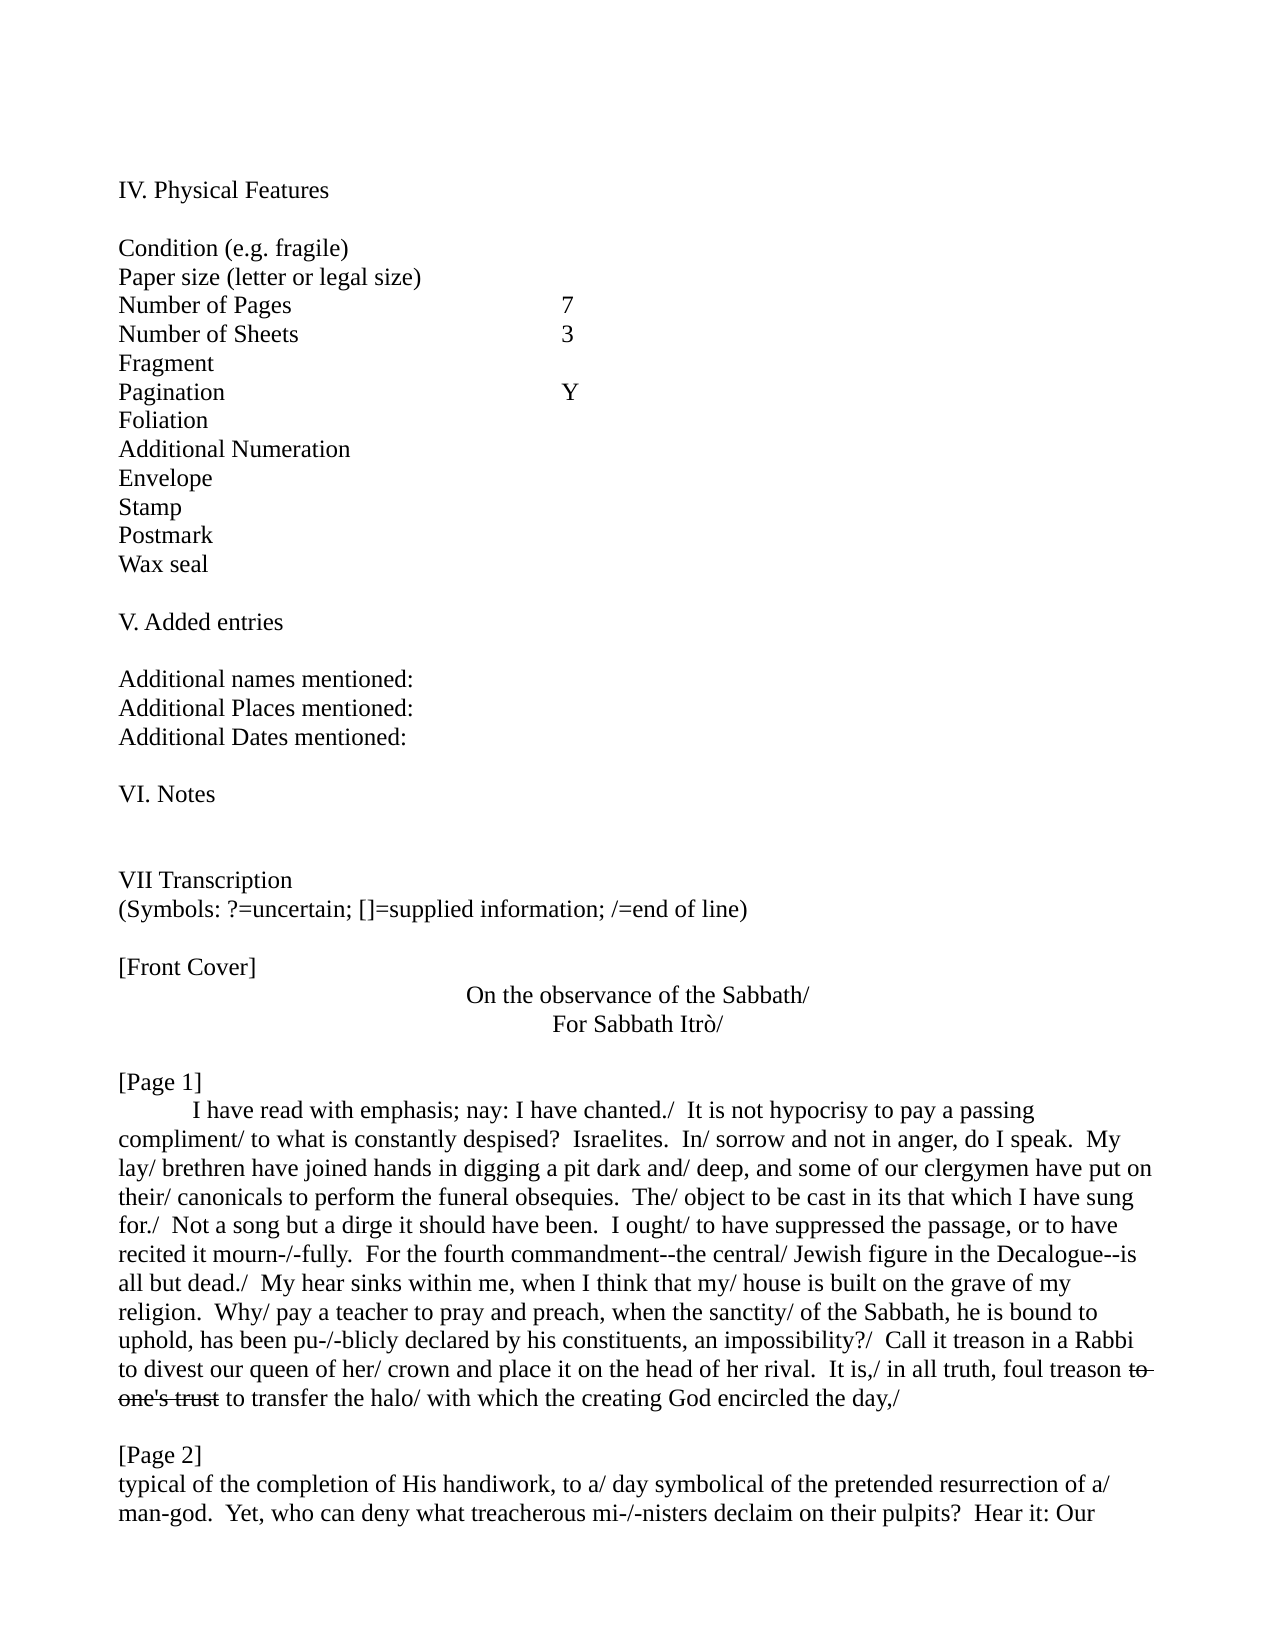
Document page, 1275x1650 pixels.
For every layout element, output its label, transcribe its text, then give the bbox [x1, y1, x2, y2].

text Paper size (letter or legal size) [118, 262, 1157, 291]
text Wax seal [118, 549, 1157, 578]
text IV. Physical Features [118, 176, 1157, 204]
text [Page 1] [118, 1067, 1157, 1096]
text Envelope [118, 463, 1157, 492]
text V. Added entries [118, 607, 1157, 636]
text Additional Numeration [118, 434, 1157, 463]
text VI. Notes [118, 779, 1157, 808]
text Condition (e.g. fragile) [118, 233, 1157, 262]
text Stamp [118, 492, 1157, 521]
text Foliation [118, 406, 1157, 434]
text Additional Places mentioned: [118, 693, 1157, 722]
text [Front Cover] [118, 952, 1157, 981]
text Fragment [118, 348, 1157, 377]
text [Page 2] [118, 1441, 1157, 1469]
text typical of the completion of His handiwork, to a/ day symbolical of the pretended resurrection of a/ man-god. Yet, who can deny what treacherous mi-/-nisters declaim on their pulpits? Hear it: Our [118, 1469, 1157, 1527]
text For Sabbath Itrò/ [118, 1009, 1157, 1038]
text Postma rk [118, 521, 1157, 549]
text Pagination Y [118, 377, 1157, 406]
text I have read with emphasis; nay: I have chanted./ It is not hypocrisy to pay a passing compliment/ to what is constantly despised? Israelites. In/ sorrow and not in anger, do I speak. My lay/ brethren have joined hands in digging a pit dark and/ deep, and some of our clergymen have put on their/ canonicals to perform the funeral obsequies. The/ object to be cast in its that which I have sung for./ Not a song but a dirge it should have been. I ought/ to have suppressed the passage, or to have recited it mourn-/-fully. For the fourth commandment--the central/ Jewish figure in the Decalogue--is all but dead./ My hear sinks within me, when I think that my/ house is built on the grave of my religion. Why/ pay a teacher to pray and preach, when the sanctity/ of the Sabbath, he is bound to uphold, has been pu-/-blicly declared by his constituents, an impossibility?/ Call it treason in a Rabbi to divest our queen of her/ crown and place it on the head of her rival. It is,/ in all truth, foul treason to one's trust to transfer the halo/ with which the creating God encircled the day,/ [118, 1096, 1157, 1412]
text Number of Pages 7 [118, 291, 1157, 319]
text Additional names mentioned: [118, 664, 1157, 693]
text Number of Sheets 3 [118, 319, 1157, 348]
text Additional Dates mentioned: [118, 722, 1157, 751]
text (Symbols: ?=uncertain; []=supplied information; /=end of line) [118, 894, 1157, 923]
text On the observance of the Sabbath/ [118, 981, 1157, 1009]
text VII Transcription [118, 866, 1157, 894]
